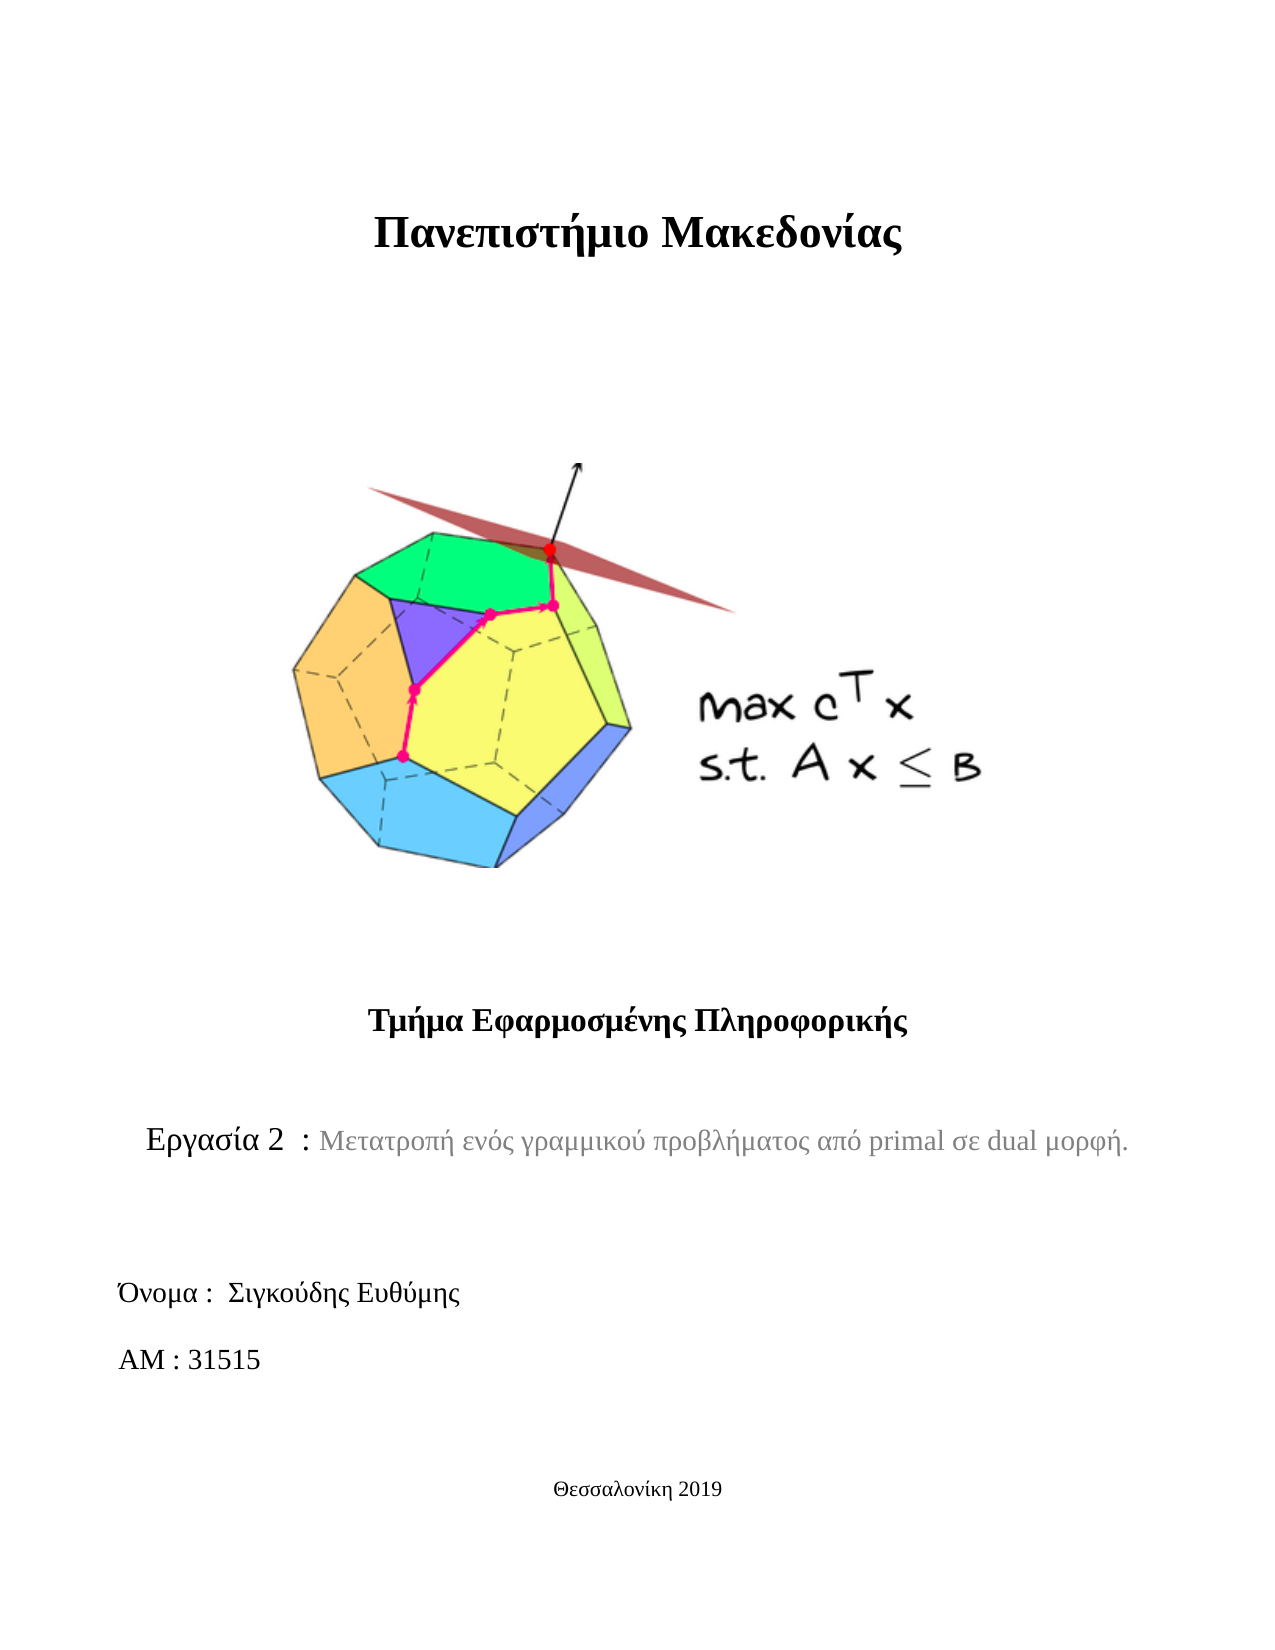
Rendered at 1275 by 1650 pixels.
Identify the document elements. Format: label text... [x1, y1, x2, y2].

text Θεσσαλονίκη 2019 [118, 1476, 1157, 1502]
picture [278, 463, 997, 868]
text Εργασία 2 : Μετατροπή ενός γραμμικού προβλήματος από primal σε dual μορφή. [118, 1115, 1157, 1160]
text Τμήμα Εφαρμοσμένης Πληροφορικής [118, 1000, 1157, 1038]
text Όνομα : Σιγκούδης Ευθύμης [118, 1275, 1157, 1309]
text Πανεπιστήμιο Μακεδονίας [118, 204, 1157, 257]
text AM : 31515 [118, 1342, 1157, 1376]
